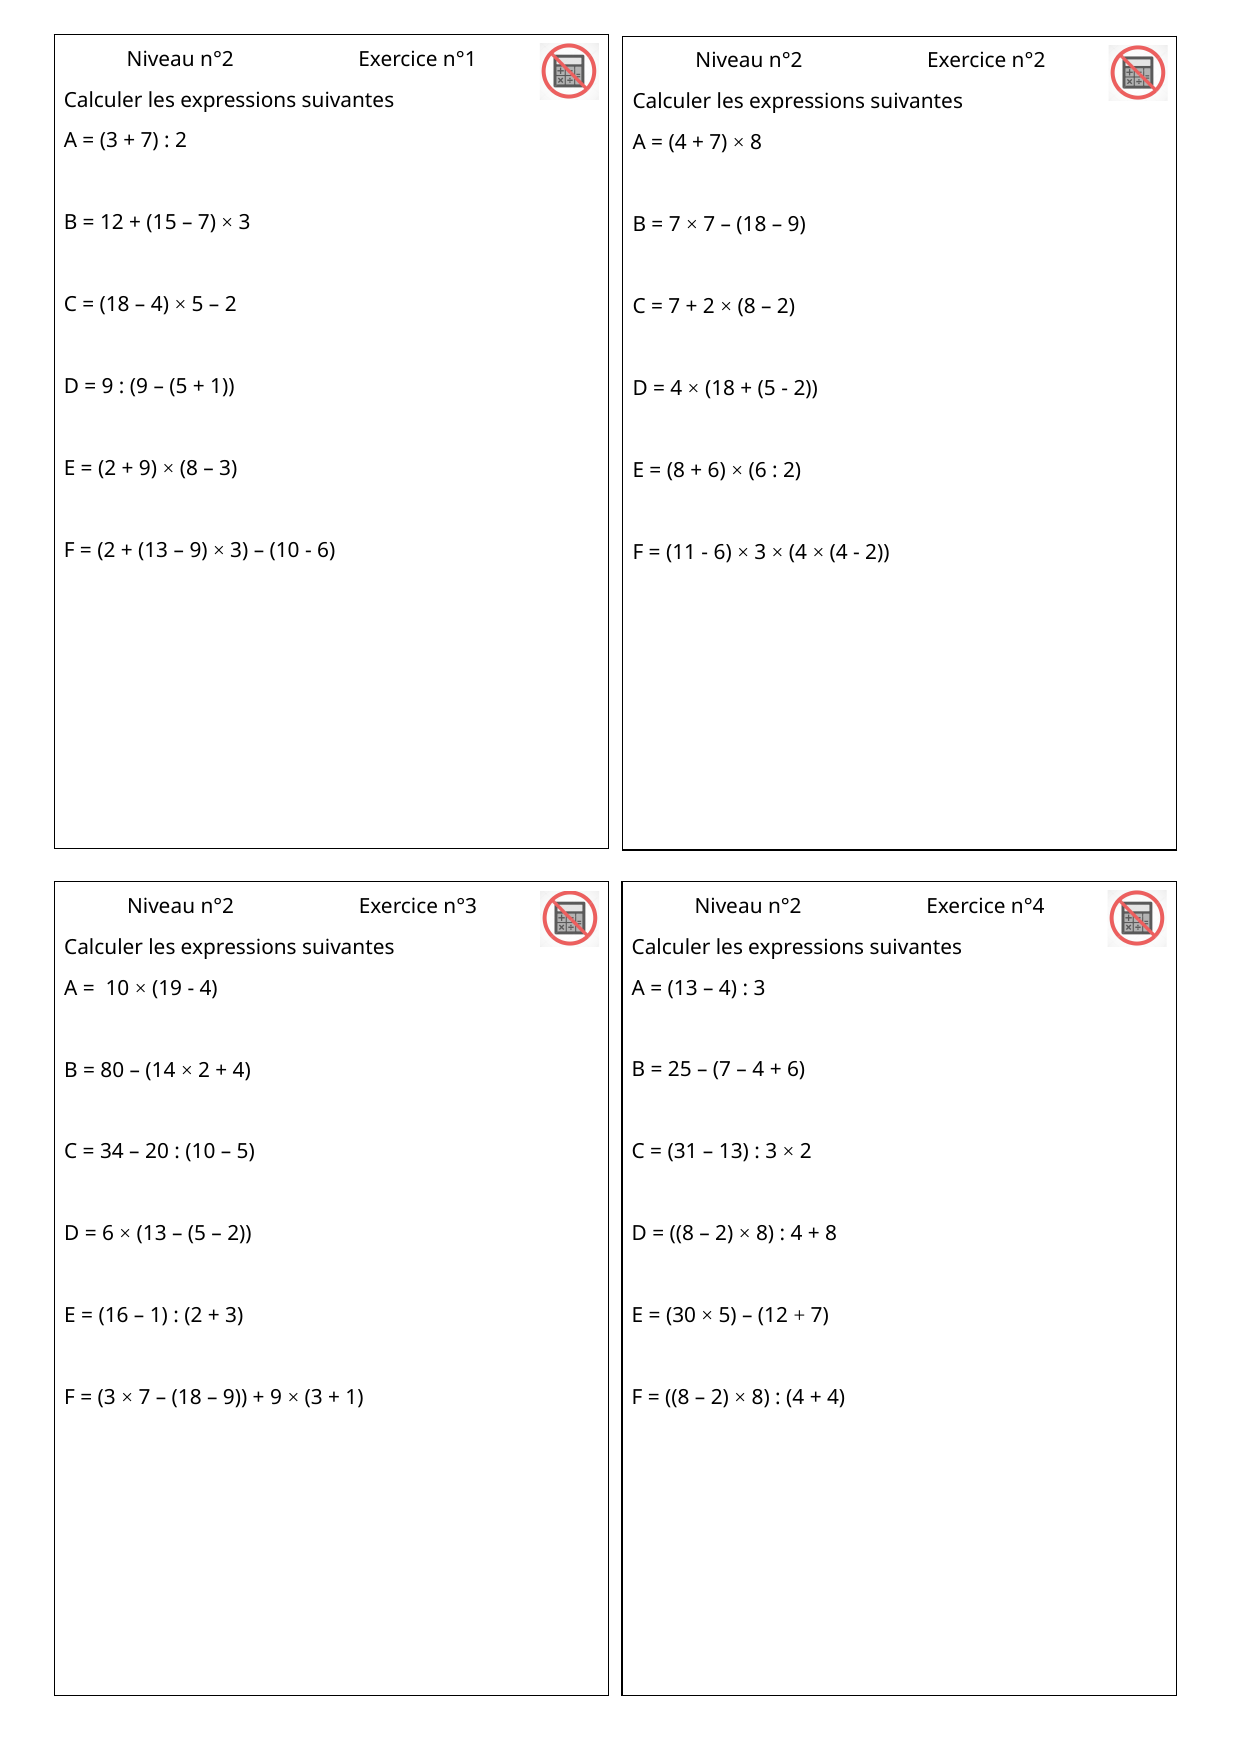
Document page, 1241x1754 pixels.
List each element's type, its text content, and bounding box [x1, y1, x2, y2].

text [55, 882, 608, 1695]
text [623, 882, 1176, 1695]
text C = (31 – 13) : 3 × 2 [631, 1136, 1167, 1165]
text Niveau n°2 Exercice n°1 [63, 44, 539, 72]
text F = (11 - 6) × 3 × (4 × (4 - 2)) [632, 537, 1167, 565]
text Calculer les expressions suivantes [63, 85, 599, 113]
text F = ((8 – 2) × 8) : (4 + 4) [631, 1382, 1167, 1411]
text C = 7 + 2 × (8 – 2) [632, 291, 1167, 319]
text D = 4 × (18 + (5 - 2)) [632, 373, 1167, 401]
text F = (2 + (13 – 9) × 3) – (10 - 6) [63, 535, 599, 563]
picture [1108, 45, 1168, 101]
text Calculer les expressions suivantes [632, 86, 1167, 115]
text B = 12 + (15 – 7) × 3 [63, 207, 599, 236]
text E = (16 – 1) : (2 + 3) [64, 1300, 599, 1329]
text Calculer les expressions suivantes [64, 932, 599, 960]
text A = (3 + 7) : 2 [63, 126, 599, 154]
text B = 7 × 7 – (18 – 9) [632, 209, 1167, 238]
text E = (8 + 6) × (6 : 2) [632, 455, 1167, 483]
text Niveau n°2 Exercice n°2 [632, 46, 1108, 74]
text D = ((8 – 2) × 8) : 4 + 8 [631, 1218, 1167, 1247]
text A = (13 – 4) : 3 [631, 973, 1167, 1001]
text F = (3 × 7 – (18 – 9)) + 9 × (3 + 1) [64, 1382, 599, 1411]
text E = (30 × 5) – (12 + 7) [631, 1300, 1167, 1329]
text D = 6 × (13 – (5 – 2)) [64, 1218, 599, 1247]
text E = (2 + 9) × (8 – 3) [63, 453, 599, 482]
text A = 10 × (19 - 4) [64, 973, 599, 1001]
picture [539, 43, 599, 100]
picture [1107, 890, 1167, 947]
text B = 25 – (7 – 4 + 6) [631, 1054, 1167, 1083]
text C = (18 – 4) × 5 – 2 [63, 289, 599, 318]
text B = 80 – (14 × 2 + 4) [64, 1055, 599, 1083]
text D = 9 : (9 – (5 + 1)) [63, 371, 599, 400]
text C = 34 – 20 : (10 – 5) [64, 1137, 599, 1165]
text A = (4 + 7) × 8 [632, 127, 1167, 156]
text Niveau n°2 Exercice n°3 [64, 891, 540, 919]
text Niveau n°2 Exercice n°4 [631, 891, 1107, 919]
picture [540, 891, 600, 947]
text Calculer les expressions suivantes [631, 932, 1167, 960]
